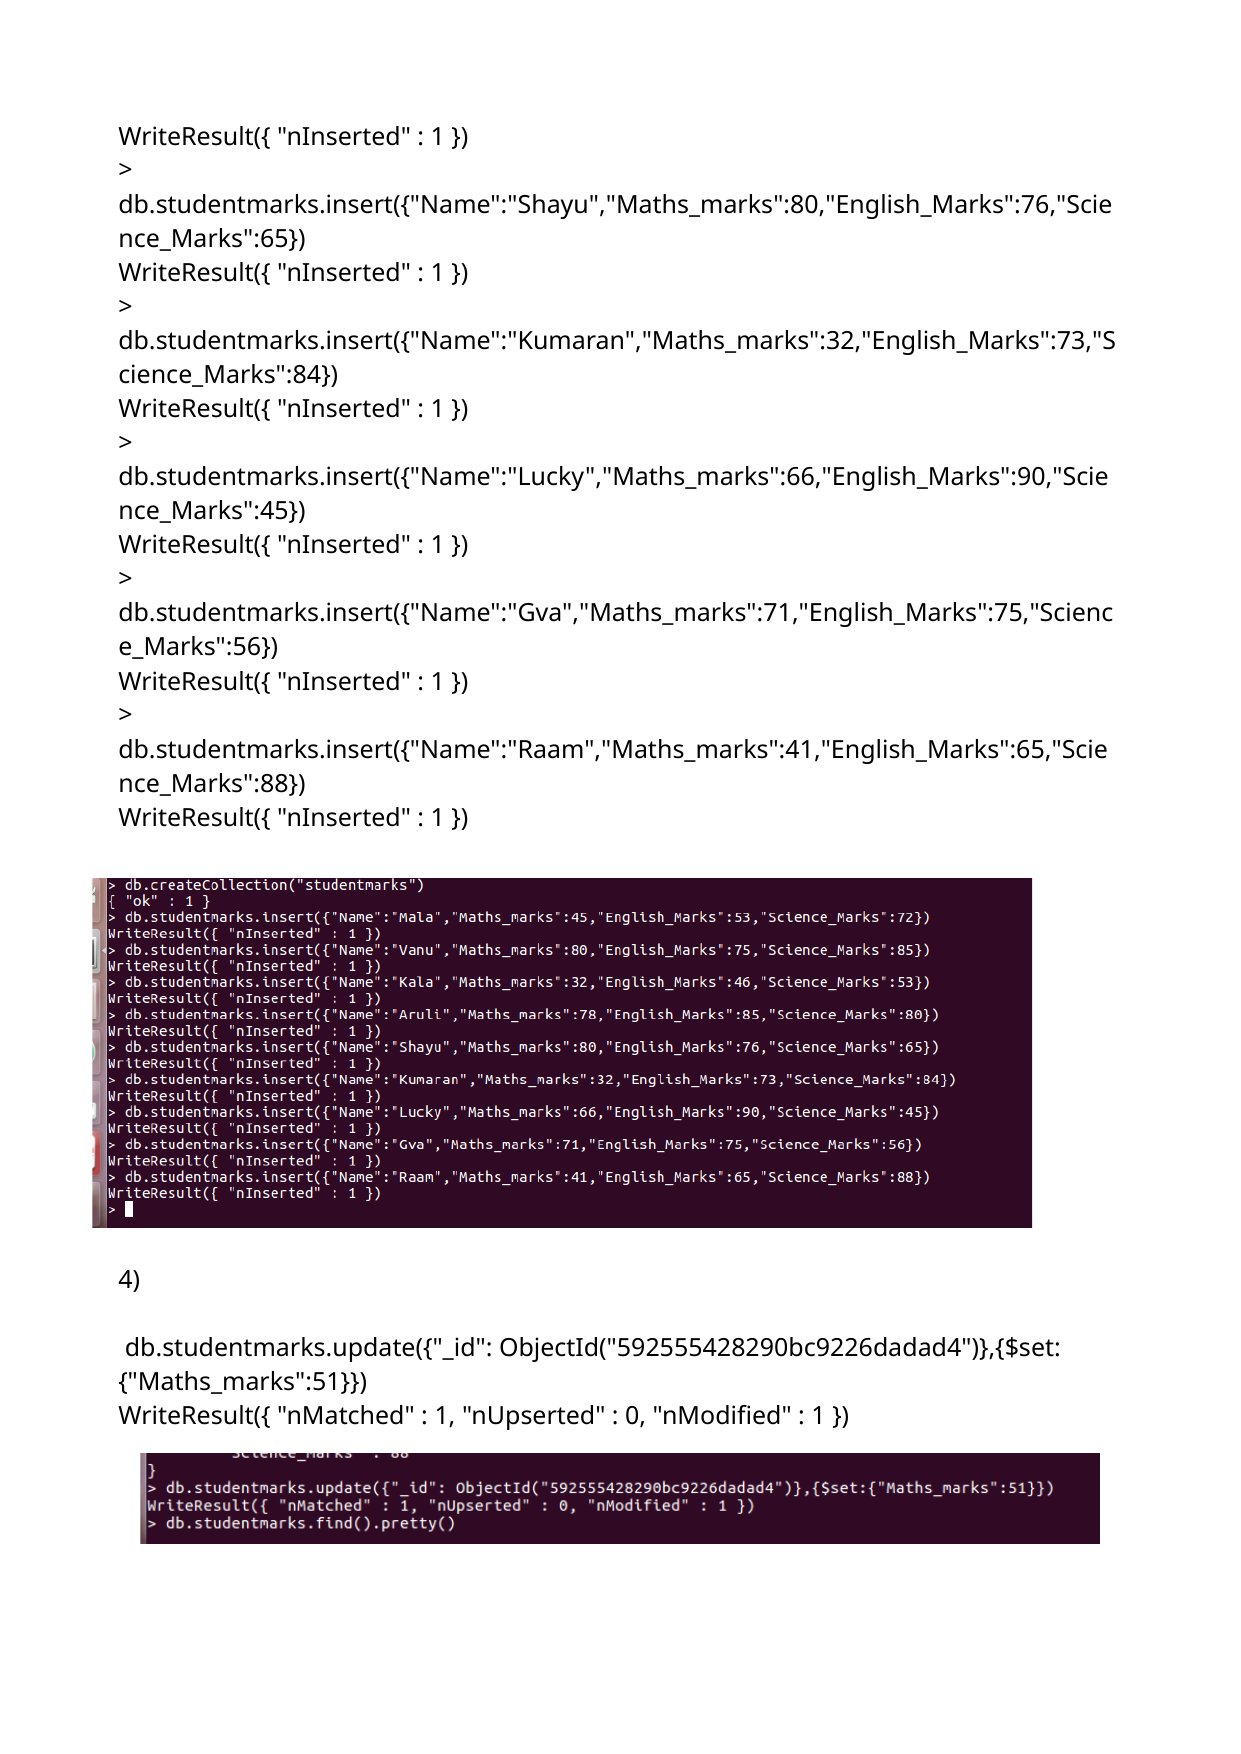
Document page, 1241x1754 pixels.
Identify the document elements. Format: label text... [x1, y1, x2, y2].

picture [92, 878, 1033, 1228]
text WriteResult({ "nInserted" : 1 }) [118, 391, 1122, 425]
text > db.studentmarks.insert({"Name":"Kumaran","Maths_marks":32,"English_Marks":73,"Science_Marks":84}) [118, 288, 1122, 391]
text WriteResult({ "nMatched" : 1, "nUpserted" : 0, "nModified" : 1 }) [118, 1398, 1122, 1432]
text WriteResult({ "nInserted" : 1 }) [118, 663, 1122, 697]
text > db.studentmarks.insert({"Name":"Raam","Maths_marks":41,"English_Marks":65,"Science_Marks":88}) [118, 697, 1122, 799]
text WriteResult({ "nInserted" : 1 }) [118, 118, 1122, 152]
text 4) [118, 1261, 1122, 1295]
text db.studentmarks.update({"_id": ObjectId("592555428290bc9226dadad4")},{$set:{"Maths_marks":51}}) [118, 1329, 1122, 1398]
text > db.studentmarks.insert({"Name":"Gva","Maths_marks":71,"English_Marks":75,"Science_Marks":56}) [118, 561, 1122, 663]
text WriteResult({ "nInserted" : 1 }) [118, 254, 1122, 288]
text > db.studentmarks.insert({"Name":"Shayu","Maths_marks":80,"English_Marks":76,"Science_Marks":65}) [118, 152, 1122, 254]
text WriteResult({ "nInserted" : 1 }) [118, 799, 1122, 833]
text WriteResult({ "nInserted" : 1 }) [118, 527, 1122, 561]
text > db.studentmarks.insert({"Name":"Lucky","Maths_marks":66,"English_Marks":90,"Science_Marks":45}) [118, 425, 1122, 527]
